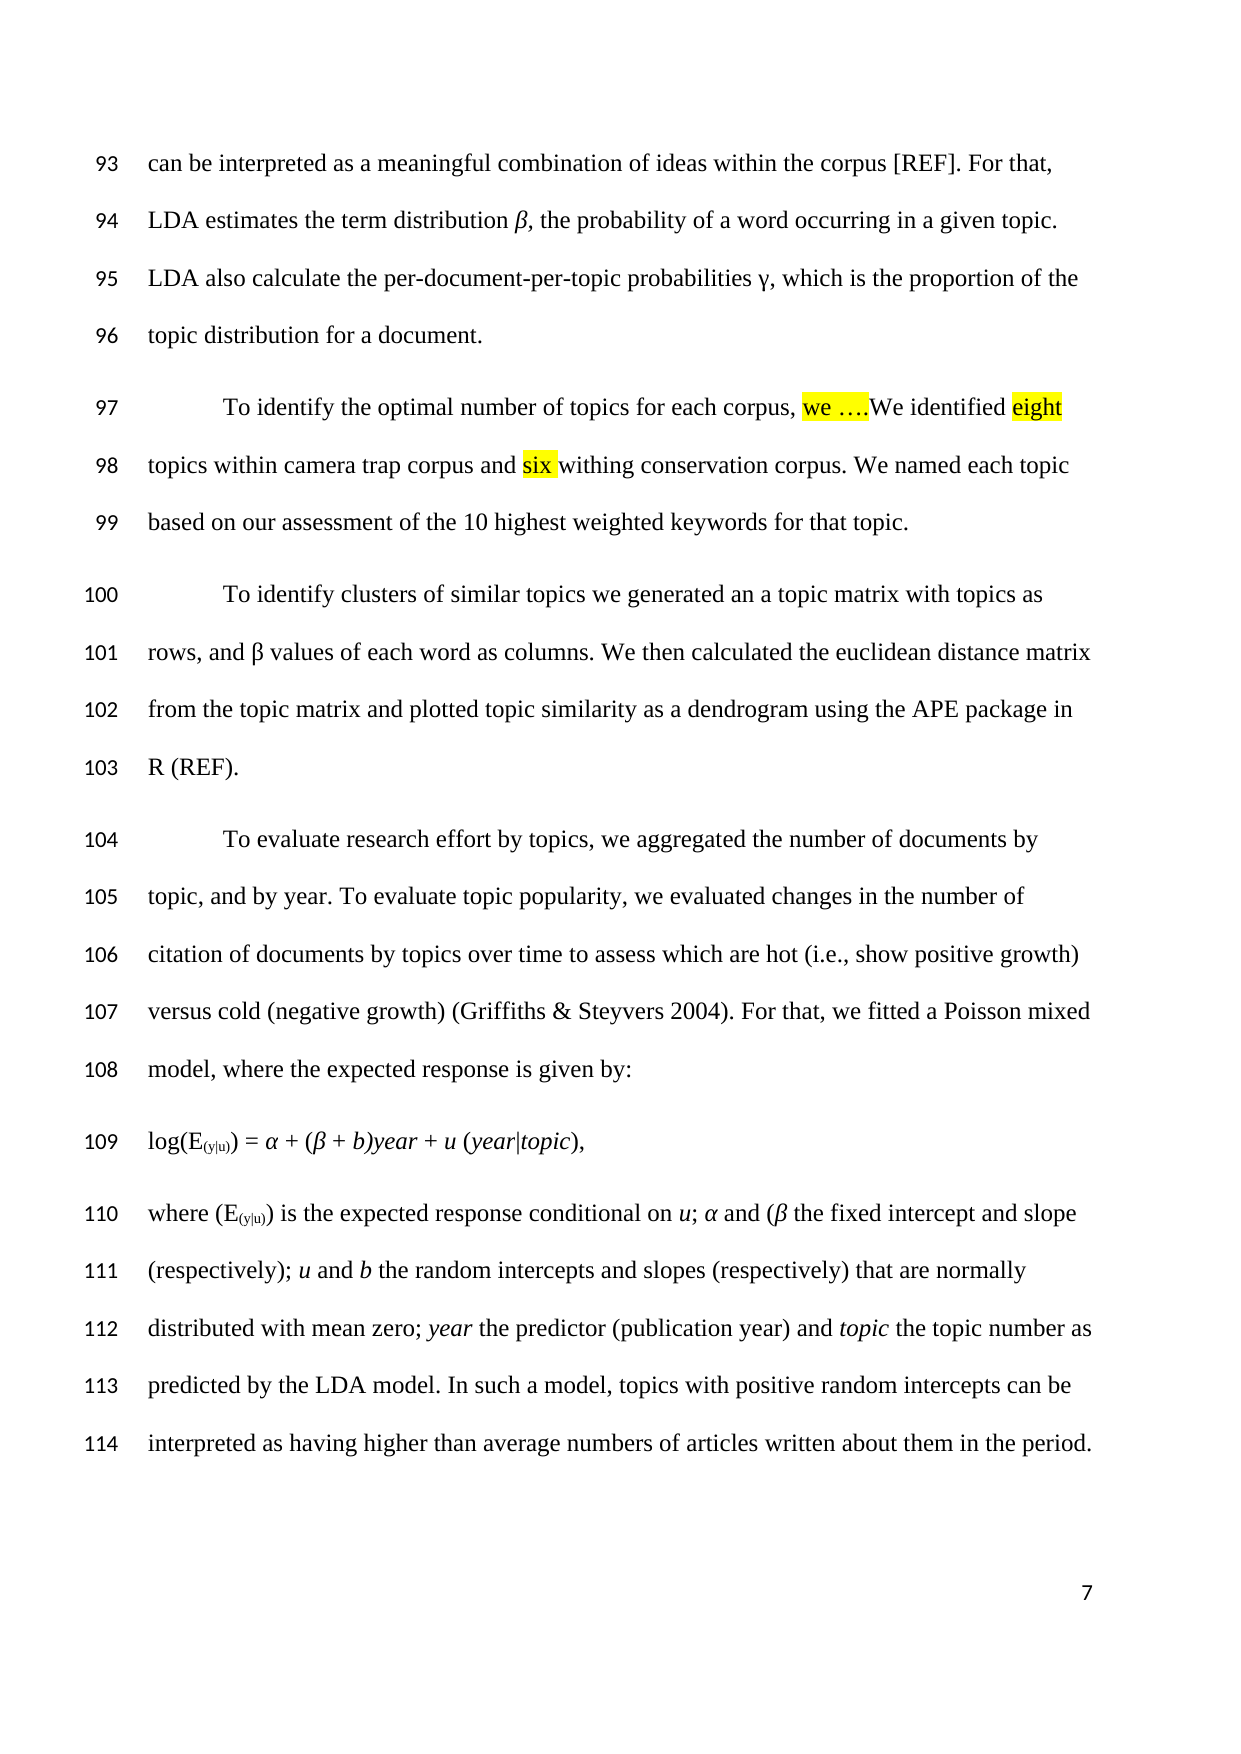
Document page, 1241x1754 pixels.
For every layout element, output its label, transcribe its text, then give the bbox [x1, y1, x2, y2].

text To identify clusters of similar topics we generated an a topic matrix with topics as rows, and β values of each word as columns. We then calculated the euclidean distance matrix from the topic matrix and plotted topic similarity as a dendrogram using the APE package in R (REF). [148, 579, 1093, 781]
text To identify the optimal number of topics for each corpus, we ….We identified eight topics within camera trap corpus and six withing conservation corpus. We named each topic based on our assessment of the 10 highest weighted keywords for that topic. [148, 392, 1093, 536]
text To evaluate research effort by topics, we aggregated the number of documents by topic, and by year. To evaluate topic popularity, we evaluated changes in the number of citation of documents by topics over time to assess which are hot (i.e., show positive growth) versus cold (negative growth) (Griffiths & Steyvers 2004). For that, we fitted a Poisson mixed model, where the expected response is given by: [148, 824, 1093, 1083]
text can be interpreted as a meaningful combination of ideas within the corpus [REF]. For that, LDA estimates the term distribution β, the probability of a word occurring in a given topic. LDA also calculate the per-document-per-topic probabilities γ, which is the proportion of the topic distribution for a document. [148, 148, 1093, 349]
text log(E(y|u)) = α + (β + b)year + u (year|topic), [148, 1126, 1093, 1155]
text where (E(y|u)) is the expected response conditional on u; α and (β the fixed intercept and slope (respectively); u and b the random intercepts and slopes (respectively) that are normally distributed with mean zero; year the predictor (publication year) and topic the topic number as predicted by the LDA model. In such a model, topics with positive random intercepts can be interpreted as having higher than average numbers of articles written about them in the period. [148, 1198, 1093, 1457]
